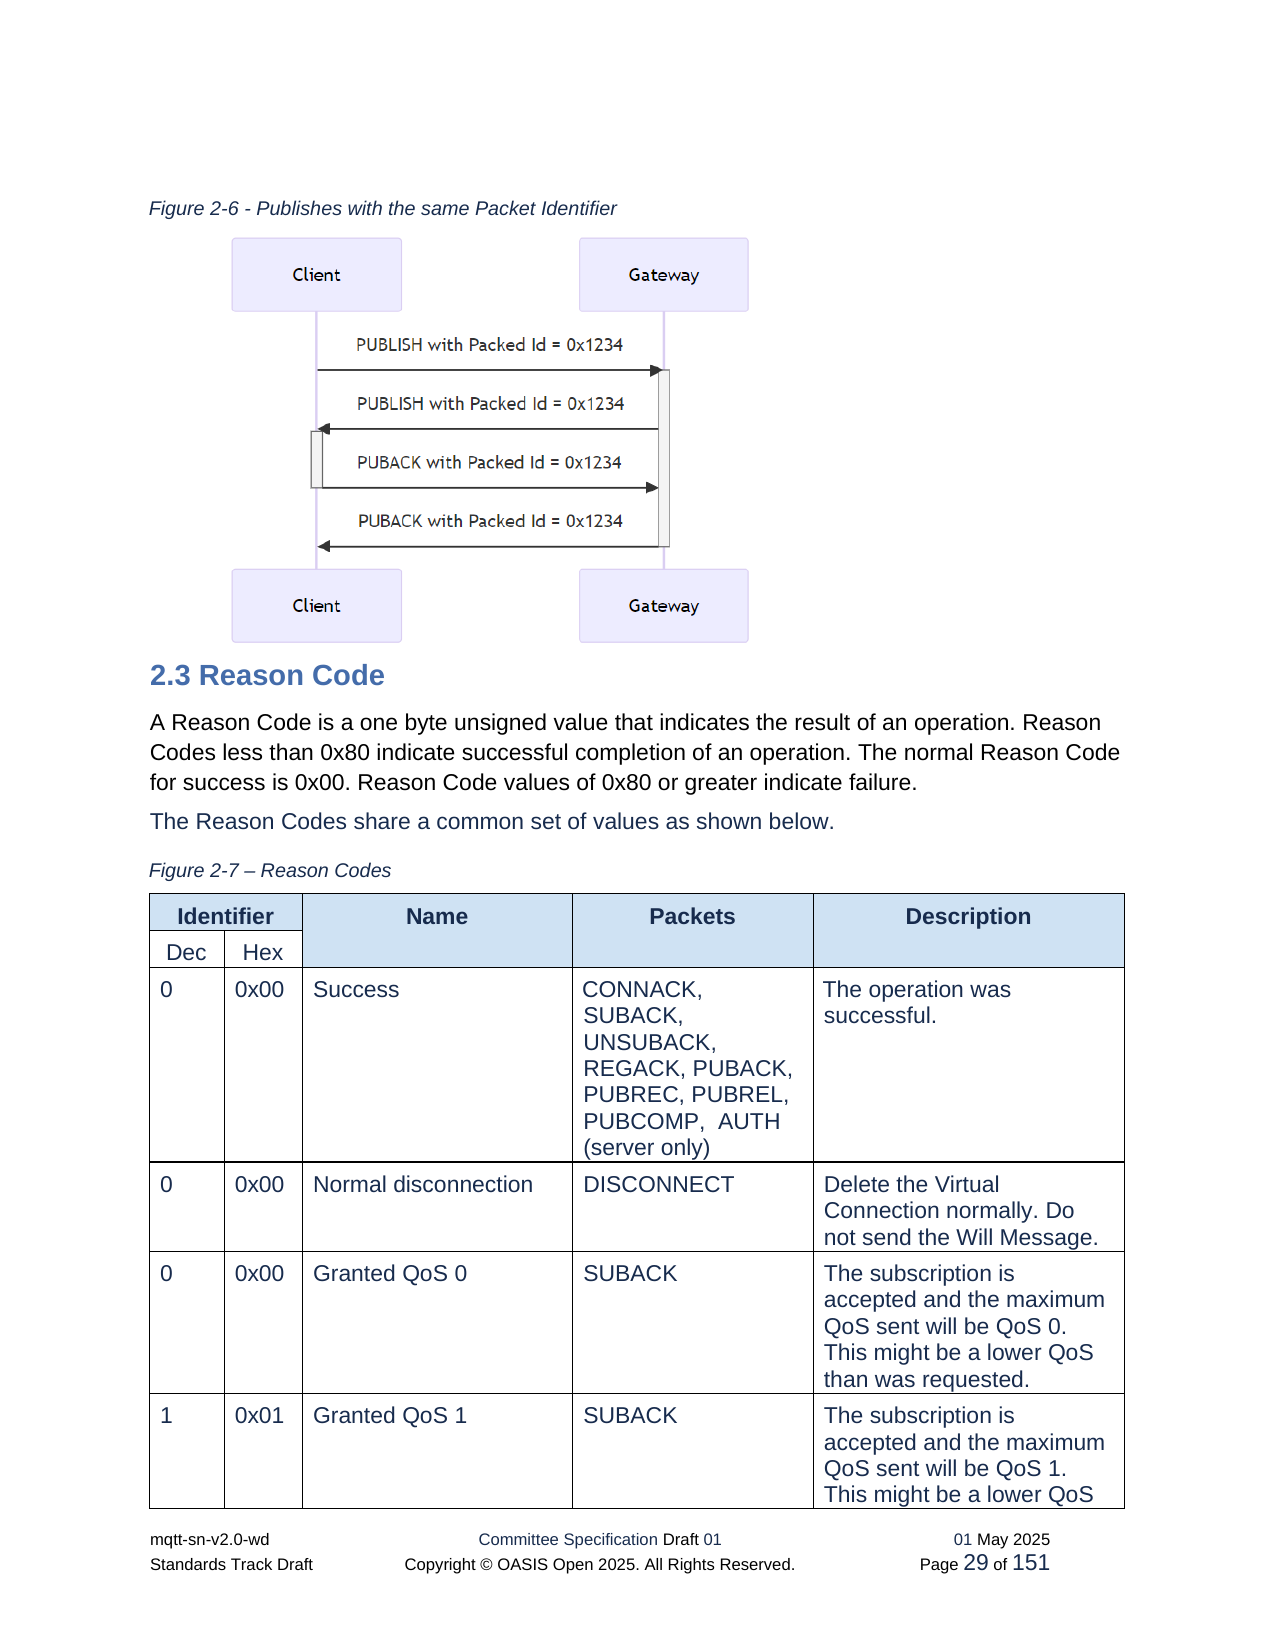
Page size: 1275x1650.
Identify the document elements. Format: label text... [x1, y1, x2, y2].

table_cell SUBACK [573, 1252, 813, 1393]
table_cell Delete the Virtual Connection normally. Do not send the Will Message. [814, 1163, 1124, 1251]
table_cell 0 [150, 1252, 224, 1393]
table_cell Granted QoS 1 [303, 1394, 572, 1508]
table_cell 1 [150, 1394, 224, 1508]
table_cell 0x00 [225, 968, 302, 1161]
table_cell Dec [150, 931, 224, 967]
picture [225, 231, 758, 650]
table_header Packets [573, 894, 813, 967]
table_cell Success [303, 968, 572, 1161]
text Figure 2-7 – Reason Codes [148, 859, 1124, 882]
table_cell 0x00 [225, 1163, 302, 1251]
table_header Name [303, 894, 572, 967]
table_cell Hex [225, 931, 302, 967]
table_cell SUBACK [573, 1394, 813, 1508]
table_cell Granted QoS 0 [303, 1252, 572, 1393]
table_cell The subscription is accepted and the maximum QoS sent will be QoS 1. This might be a lower QoS [814, 1394, 1124, 1508]
table_cell 0x01 [225, 1394, 302, 1508]
table_cell 0 [150, 1163, 224, 1251]
table_cell 0 [150, 968, 224, 1161]
table_cell Normal disconnection [303, 1163, 572, 1251]
table_cell DISCONNECT [573, 1163, 813, 1251]
text A Reason Code is a one byte unsigned value that indicates the result of an operation. Reason Codes less than 0x80 indicate successful completion of an operation. The normal Reason Code for success is 0x00. Reason Code values of 0x80 or greater indicate failure. [149, 709, 1124, 796]
table_cell The subscription is accepted and the maximum QoS sent will be QoS 0. This might be a lower QoS than was requested. [814, 1252, 1124, 1393]
table_cell 0x00 [225, 1252, 302, 1393]
table_header Description [814, 894, 1124, 967]
table_header Identifier [150, 894, 302, 930]
text The Reason Codes share a common set of values as shown below. [149, 808, 1124, 834]
subtitle 2.3 Reason Code [150, 658, 1124, 691]
text Figure 2-6 - Publishes with the same Packet Identifier [148, 197, 1124, 219]
table_cell The operation was successful. [814, 968, 1124, 1161]
table_cell CONNACK, SUBACK, UNSUBACK, REGACK, PUBACK, PUBREC, PUBREL, PUBCOMP, AUTH (server only) [573, 968, 813, 1161]
